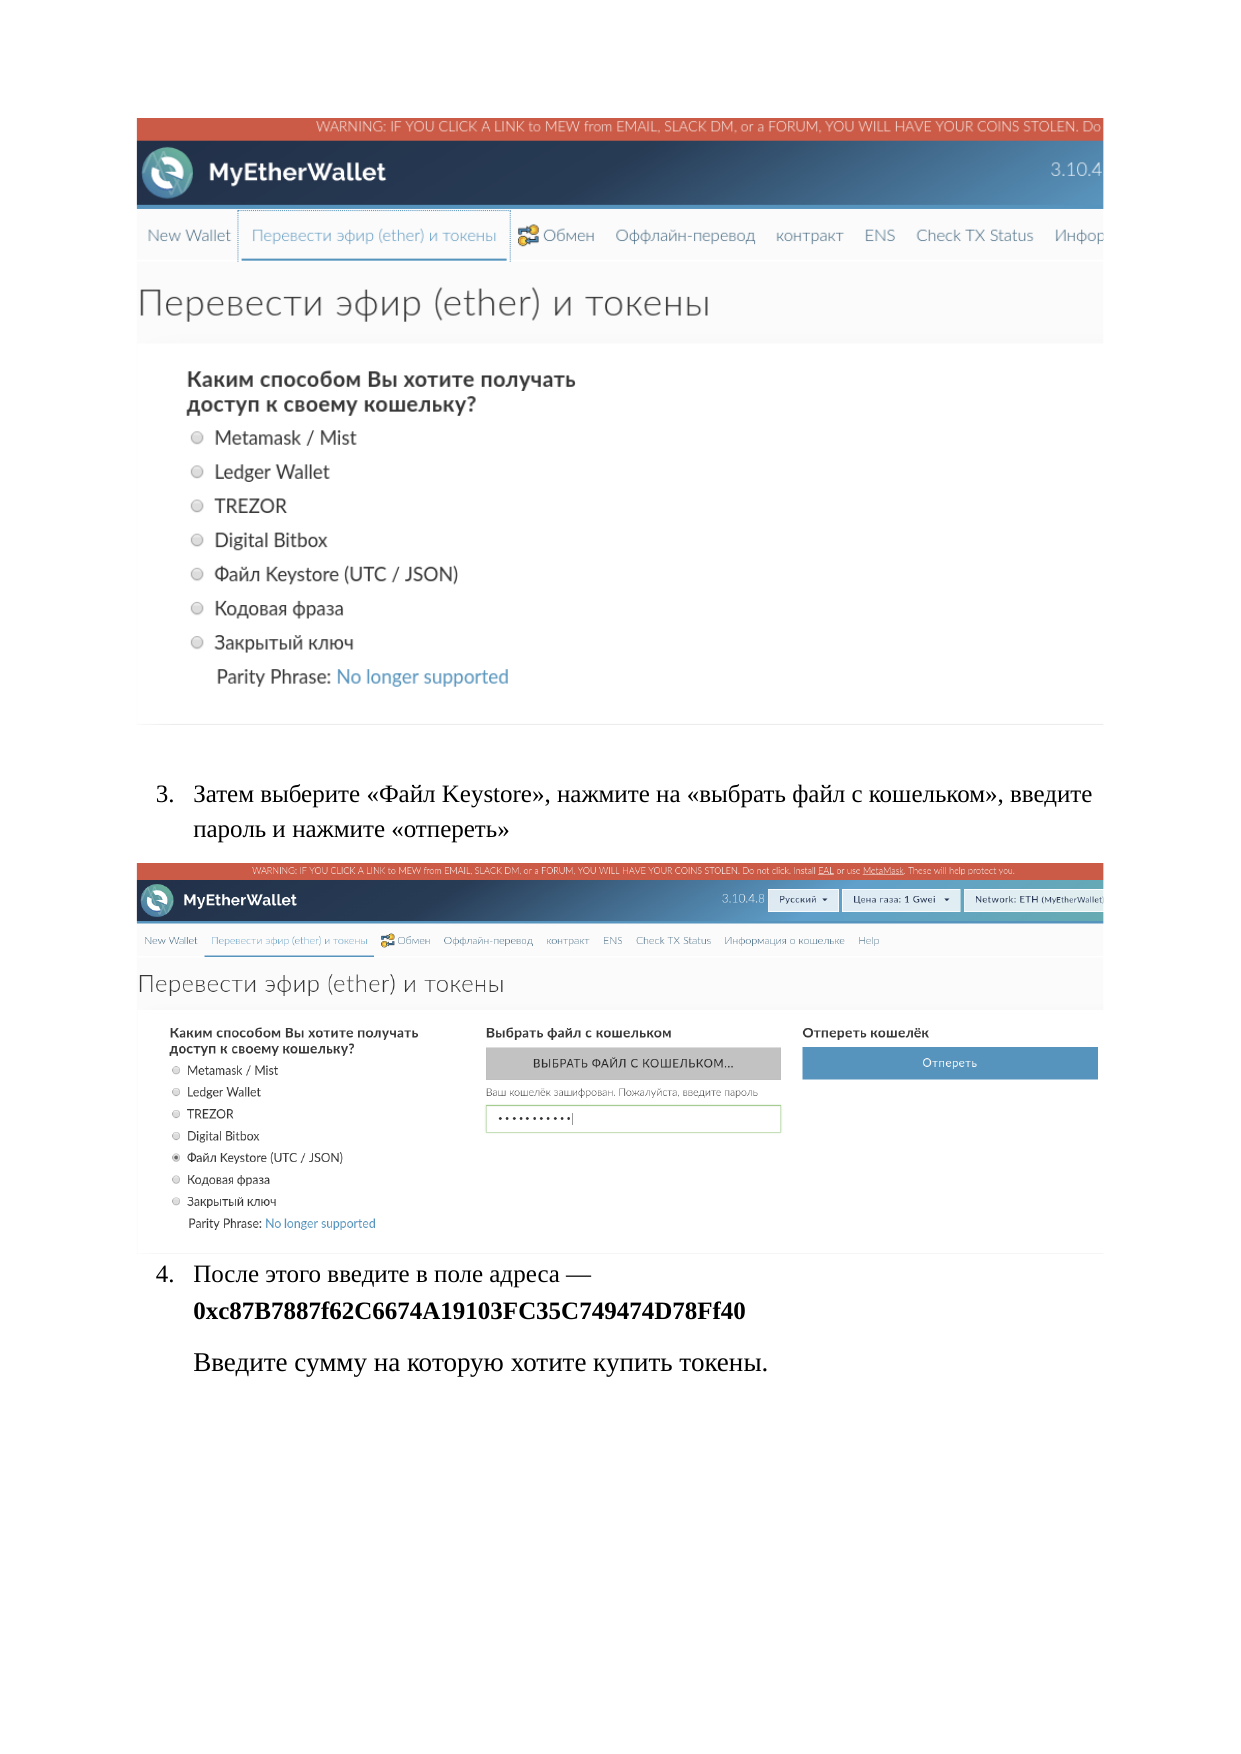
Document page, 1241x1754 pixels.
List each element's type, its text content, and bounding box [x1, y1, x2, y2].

picture [136, 863, 1104, 1254]
picture [136, 118, 1104, 725]
list После этого введите в поле адреса — 0xc87B7887f62C6674A19103FC35C749474D78Ff40 [156, 1214, 1122, 1325]
list Затем выберите «Файл Keystore», нажмите на «выбрать файл с кошельком», введите пароль и нажмите «отпереть» [156, 779, 1122, 843]
list Введите сумму на которую хотите купить токены. [156, 1346, 1122, 1377]
